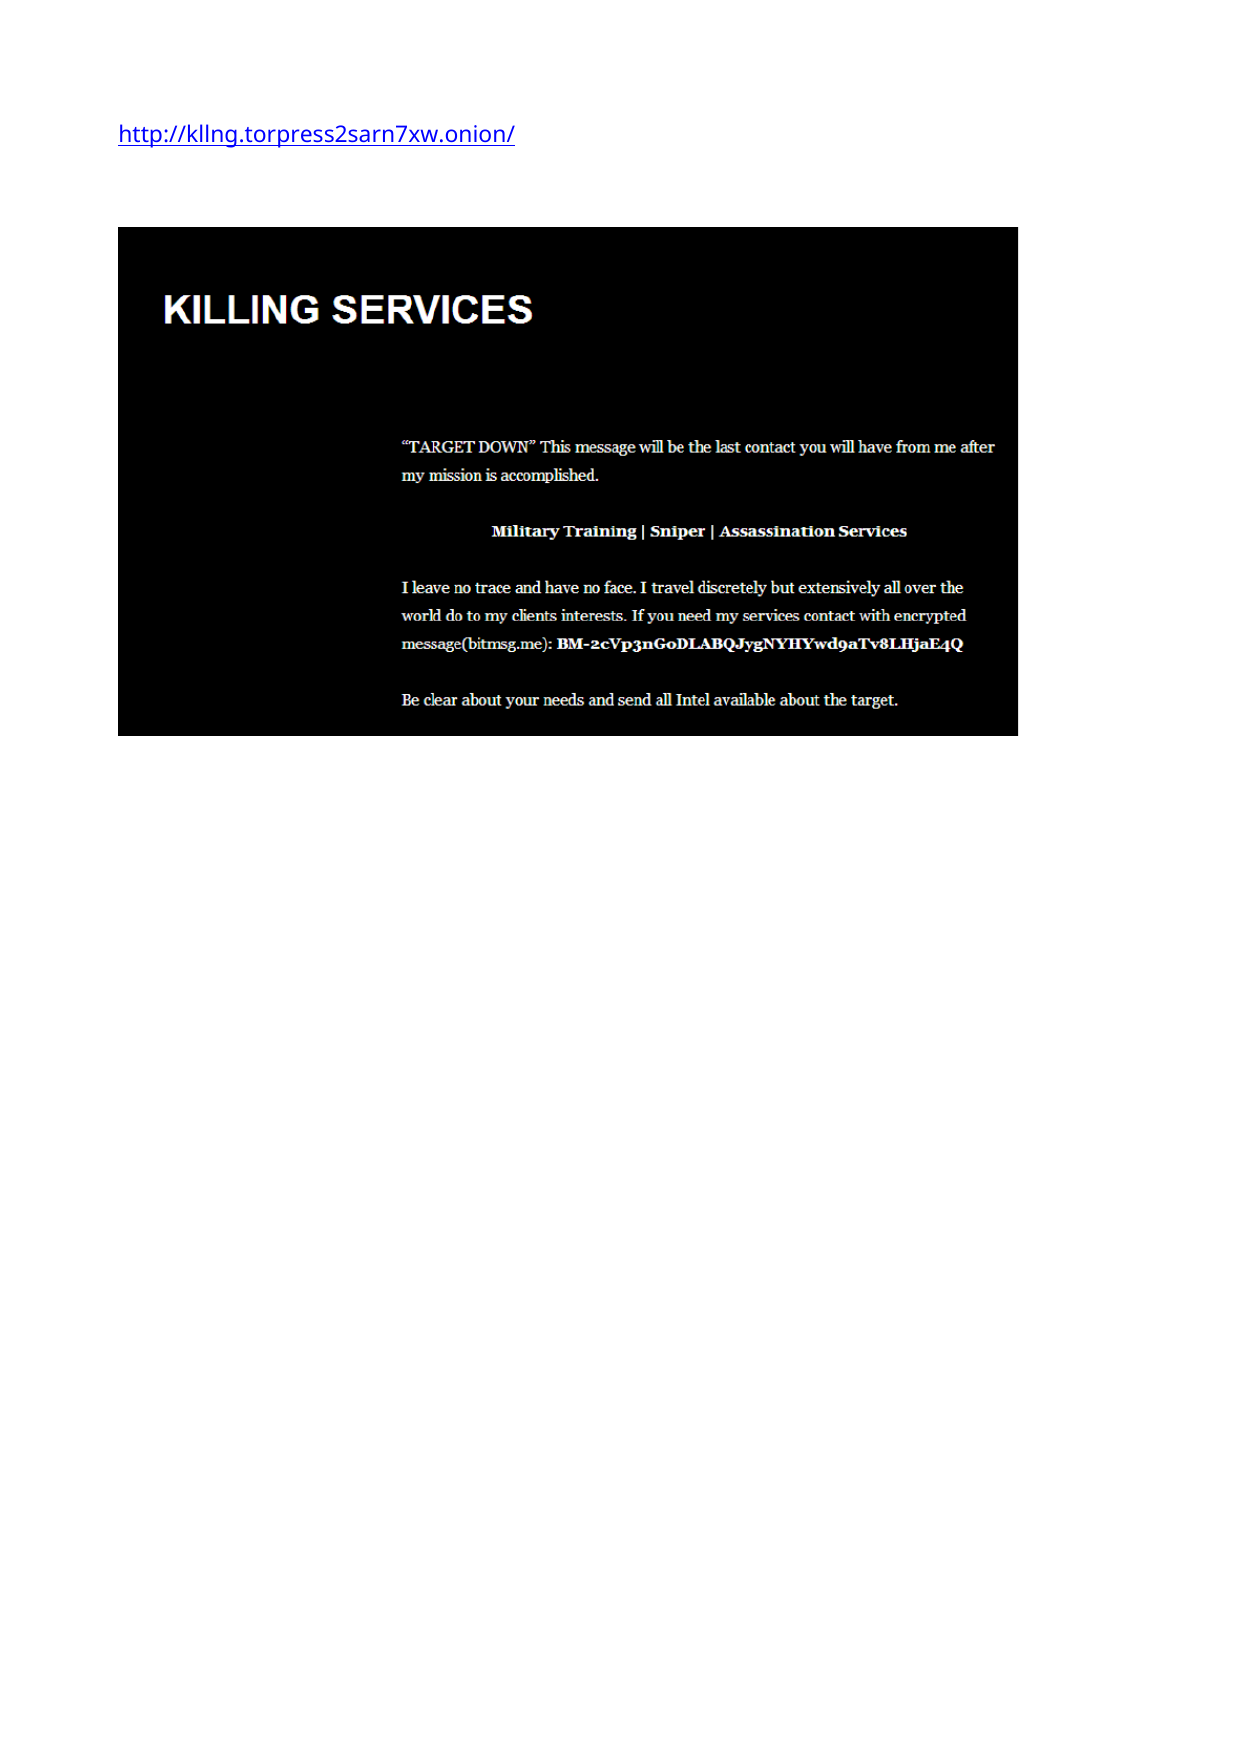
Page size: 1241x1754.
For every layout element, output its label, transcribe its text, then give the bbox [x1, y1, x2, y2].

text http://kllng.torpress2sarn7xw.onion/ [118, 118, 1122, 149]
